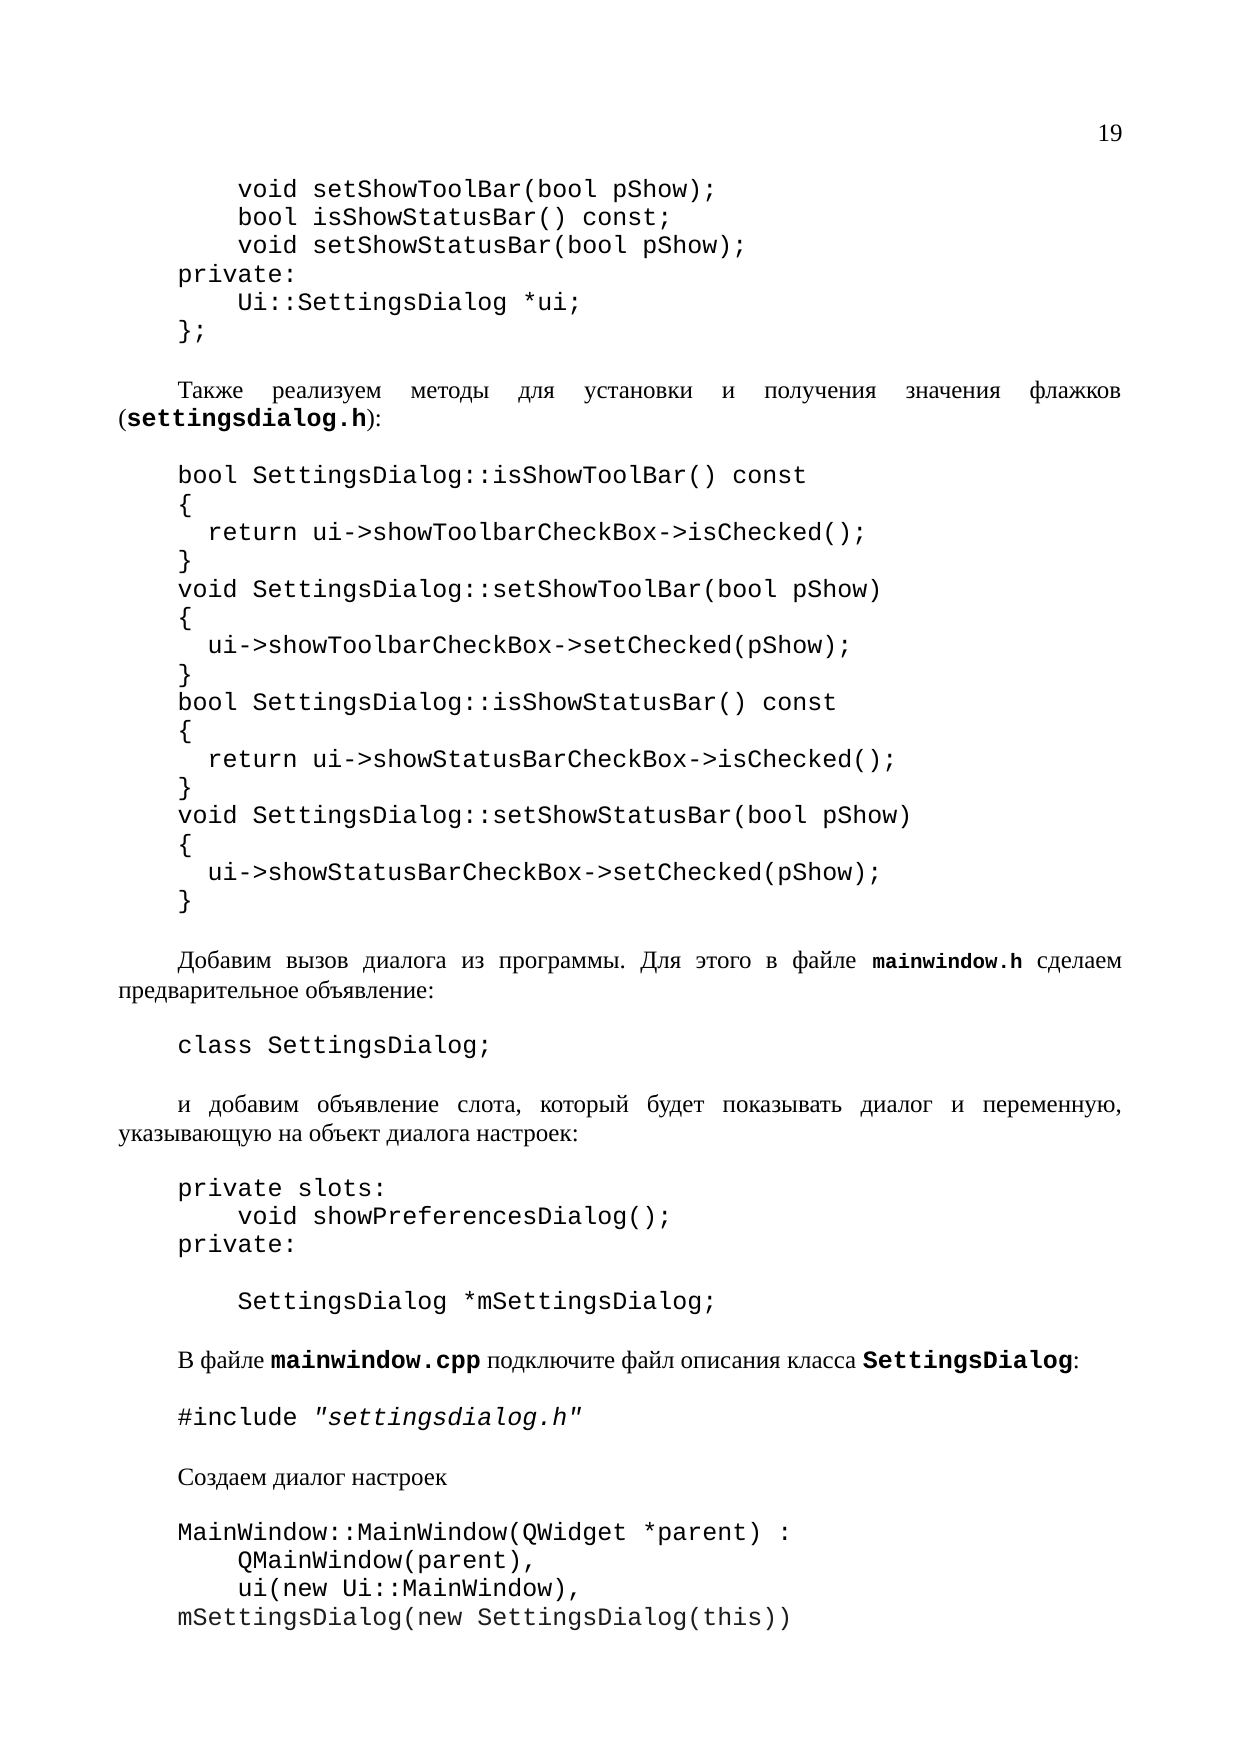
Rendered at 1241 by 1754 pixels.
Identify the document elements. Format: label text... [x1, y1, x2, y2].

text bool SettingsDialog::isShowToolBar() const [118, 463, 1122, 491]
text } [118, 661, 1122, 690]
text Также реализуем методы для установки и получения значения флажков (settingsdialog.h): [118, 375, 1122, 434]
text private: [118, 261, 1122, 290]
text и добавим объявление слота, который будет показывать диалог и переменную, указывающую на объект диалога настроек: [118, 1089, 1122, 1147]
text bool SettingsDialog::isShowStatusBar() const [118, 690, 1122, 718]
text return ui->showStatusBarCheckBox->isChecked(); [118, 746, 1122, 775]
text } [118, 888, 1122, 916]
text void setShowToolBar(bool pShow); [118, 176, 1122, 205]
text }; [118, 318, 1122, 346]
text mSettingsDialog(new SettingsDialog(this)) [118, 1604, 1122, 1633]
text ui(new Ui::MainWindow), [118, 1576, 1122, 1604]
text { [118, 605, 1122, 633]
text } [118, 775, 1122, 803]
text class SettingsDialog; [118, 1032, 1122, 1061]
text Создаем диалог настроек [118, 1462, 1122, 1491]
text QMainWindow(parent), [118, 1548, 1122, 1576]
text } [118, 548, 1122, 576]
text private slots: [118, 1175, 1122, 1203]
text Ui::SettingsDialog *ui; [118, 290, 1122, 318]
text private: [118, 1232, 1122, 1260]
text void SettingsDialog::setShowToolBar(bool pShow) [118, 576, 1122, 605]
text void SettingsDialog::setShowStatusBar(bool pShow) [118, 803, 1122, 831]
text return ui->showToolbarCheckBox->isChecked(); [118, 520, 1122, 548]
text bool isShowStatusBar() const; [118, 205, 1122, 233]
text SettingsDialog *mSettingsDialog; [118, 1288, 1122, 1317]
text В файле mainwindow.cpp подключите файл описания класса SettingsDialog: [118, 1345, 1122, 1376]
text { [118, 718, 1122, 746]
text Добавим вызов диалога из программы. Для этого в файле mainwindow.h сделаем предварительное объявление: [118, 945, 1122, 1003]
text { [118, 491, 1122, 520]
text ui->showStatusBarCheckBox->setChecked(pShow); [118, 860, 1122, 888]
text ui->showToolbarCheckBox->setChecked(pShow); [118, 633, 1122, 661]
text void setShowStatusBar(bool pShow); [118, 233, 1122, 261]
text { [118, 831, 1122, 860]
text #include "settingsdialog.h" [118, 1405, 1122, 1433]
text void showPreferencesDialog(); [118, 1203, 1122, 1232]
text MainWindow::MainWindow(QWidget *parent) : [118, 1519, 1122, 1548]
